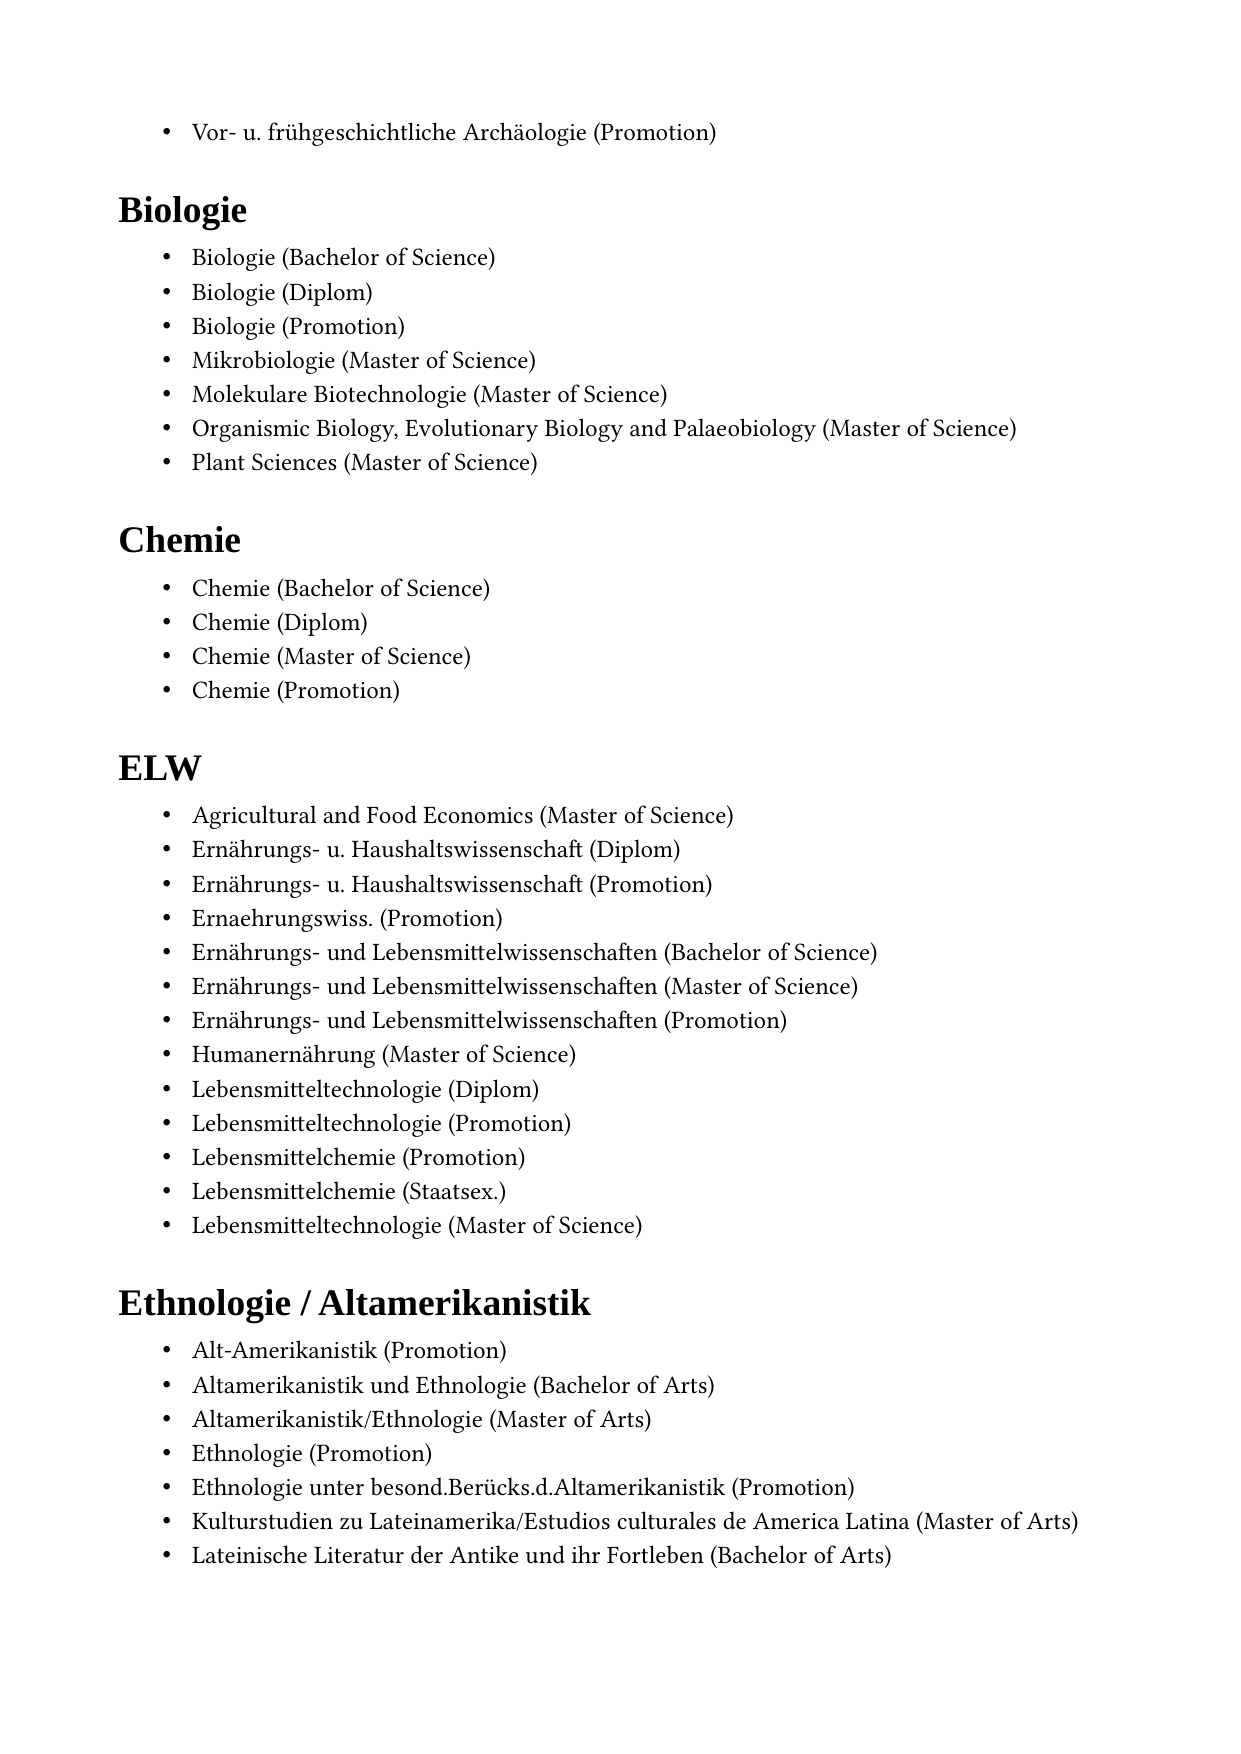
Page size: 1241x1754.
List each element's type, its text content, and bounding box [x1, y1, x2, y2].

list Lebensmitteltechnologie (Promotion) [162, 1109, 1122, 1137]
list Humanernährung (Master of Science) [162, 1040, 1122, 1069]
list Ernährungs- u. Haushaltswissenschaft (Diplom) [162, 835, 1122, 864]
subtitle Ethnologie / Altamerikanistik [118, 1281, 1122, 1324]
list Lebensmitteltechnologie (Diplom) [162, 1074, 1122, 1103]
list Ernährungs- und Lebensmittelwissenschaften (Master of Science) [162, 972, 1122, 1001]
subtitle ELW [118, 746, 1122, 789]
list Agricultural and Food Economics (Master of Science) [162, 801, 1122, 830]
list Molekulare Biotechnologie (Master of Science) [162, 380, 1122, 408]
list Chemie (Promotion) [162, 676, 1122, 704]
list Biologie (Bachelor of Science) [162, 243, 1122, 272]
list Chemie (Bachelor of Science) [162, 573, 1122, 602]
list Altamerikanistik und Ethnologie (Bachelor of Arts) [162, 1371, 1122, 1399]
list Ethnologie (Promotion) [162, 1439, 1122, 1467]
list Biologie (Promotion) [162, 312, 1122, 340]
list Chemie (Diplom) [162, 608, 1122, 636]
list Ernährungs- und Lebensmittelwissenschaften (Bachelor of Science) [162, 938, 1122, 966]
list Plant Sciences (Master of Science) [162, 448, 1122, 477]
subtitle Chemie [118, 518, 1122, 561]
list Ernährungs- und Lebensmittelwissenschaften (Promotion) [162, 1006, 1122, 1035]
list Chemie (Master of Science) [162, 642, 1122, 670]
list Ernaehrungswiss. (Promotion) [162, 904, 1122, 932]
list Lateinische Literatur der Antike und ihr Fortleben (Bachelor of Arts) [162, 1541, 1122, 1570]
list Biologie (Diplom) [162, 277, 1122, 306]
list Mikrobiologie (Master of Science) [162, 346, 1122, 374]
list Ernährungs- u. Haushaltswissenschaft (Promotion) [162, 869, 1122, 898]
list Alt-Amerikanistik (Promotion) [162, 1336, 1122, 1365]
list Kulturstudien zu Lateinamerika/Estudios culturales de America Latina (Master of Arts) [162, 1507, 1122, 1536]
list Lebensmittelchemie (Staatsex.) [162, 1177, 1122, 1206]
subtitle Biologie [118, 188, 1122, 231]
list Ethnologie unter besond.Berücks.d.Altamerikanistik (Promotion) [162, 1473, 1122, 1502]
list Lebensmittelchemie (Promotion) [162, 1143, 1122, 1171]
list Altamerikanistik/Ethnologie (Master of Arts) [162, 1405, 1122, 1433]
list Lebensmitteltechnologie (Master of Science) [162, 1211, 1122, 1240]
list Vor- u. frühgeschichtliche Archäologie (Promotion) [162, 118, 1122, 147]
list Organismic Biology, Evolutionary Biology and Palaeobiology (Master of Science) [162, 414, 1122, 443]
